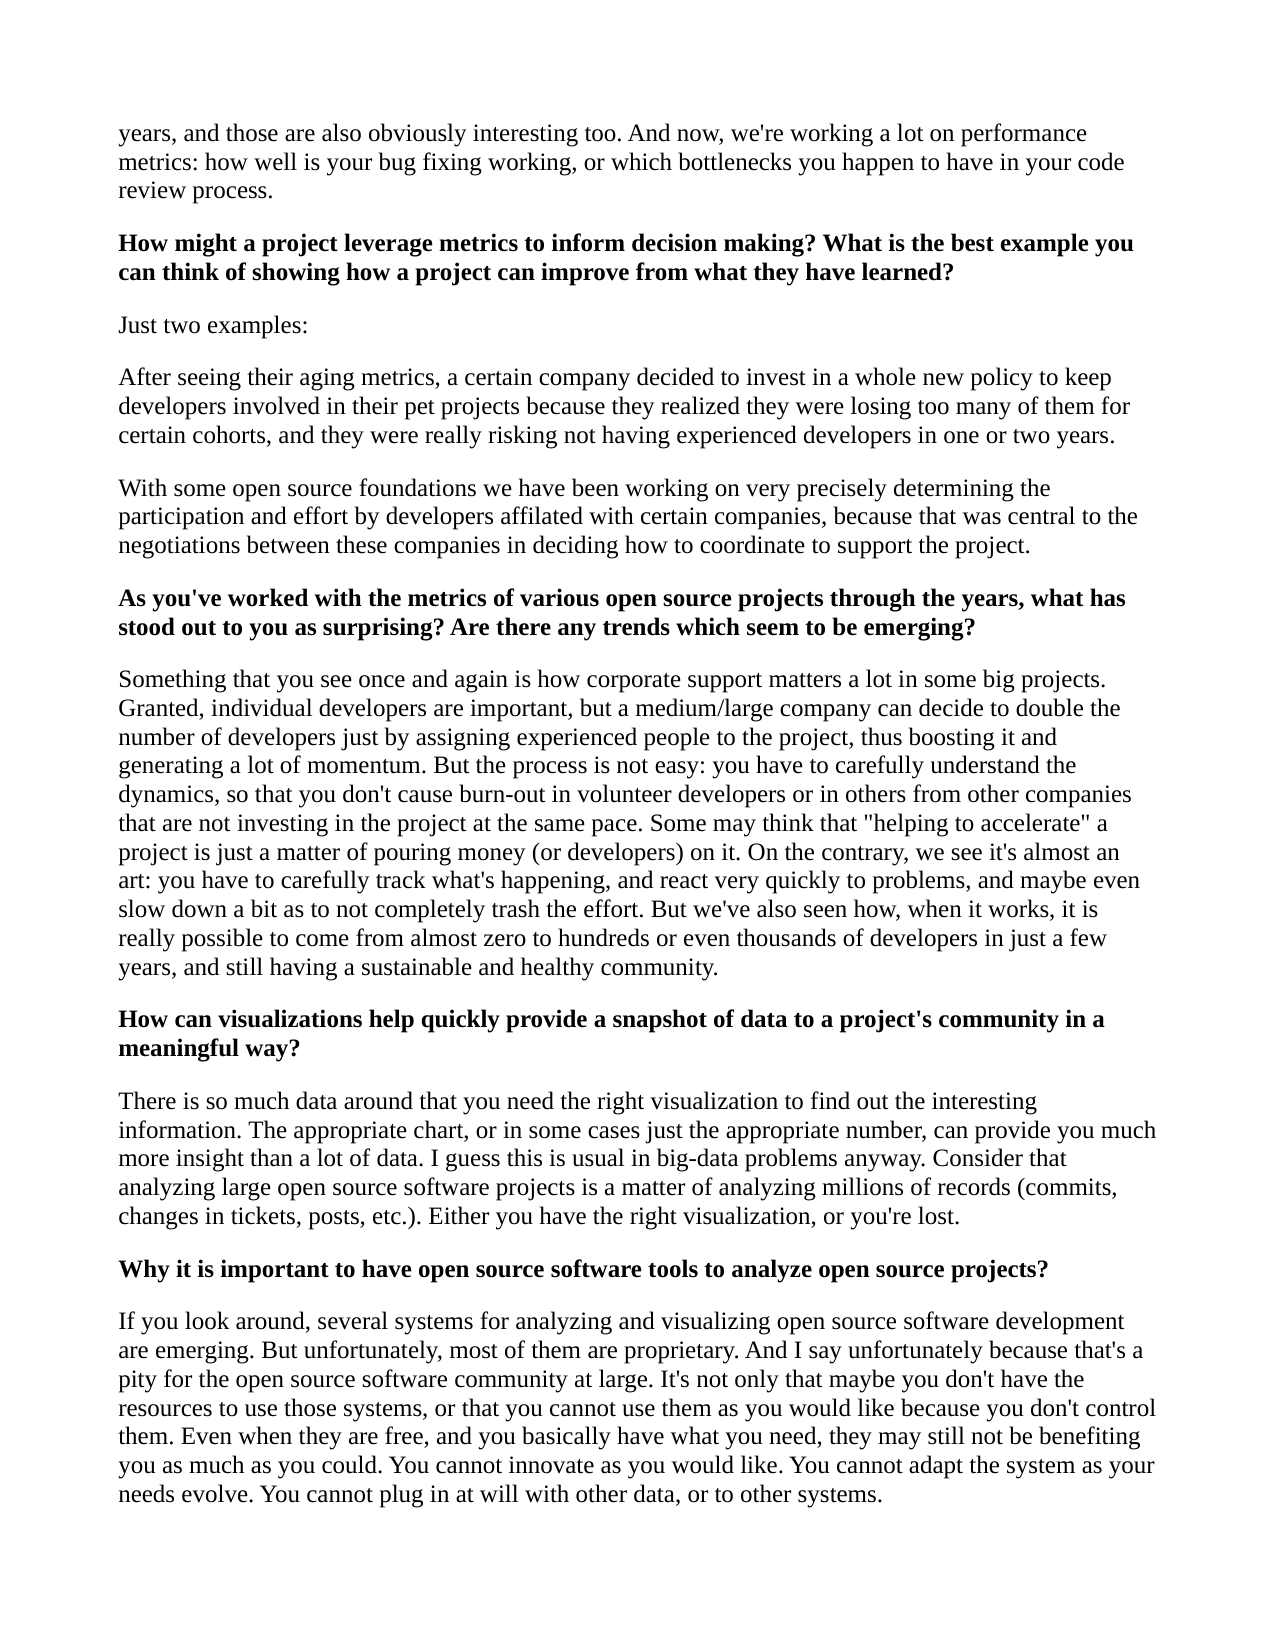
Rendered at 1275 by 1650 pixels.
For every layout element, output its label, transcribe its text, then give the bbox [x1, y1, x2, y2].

text Just two examples: [118, 310, 1157, 338]
text years, and those are also obviously interesting too. And now, we're working a lot on performance metrics: how well is your bug fixing working, or which bottlenecks you happen to have in your code review process. [118, 118, 1157, 204]
text How might a project leverage metrics to inform decision making? What is the best example you can think of showing how a project can improve from what they have learned? [118, 228, 1157, 286]
text With some open source foundations we have been working on very precisely determining the participation and effort by developers affilated with certain companies, because that was central to the negotiations between these companies in deciding how to coordinate to support the project. [118, 473, 1157, 559]
text As you've worked with the metrics of various open source projects through the years, what has stood out to you as surprising? Are there any trends which seem to be emerging? [118, 583, 1157, 640]
text There is so much data around that you need the right visualization to find out the interesting information. The appropriate chart, or in some cases just the appropriate number, can provide you much more insight than a lot of data. I guess this is usual in big-data problems anyway. Consider that analyzing large open source software projects is a matter of analyzing millions of records (commits, changes in tickets, posts, etc.). Either you have the right visualization, or you're lost. [118, 1086, 1157, 1230]
text Why it is important to have open source software tools to analyze open source projects? [118, 1254, 1157, 1282]
text How can visualizations help quickly provide a snapshot of data to a project's community in a meaningful way? [118, 1004, 1157, 1062]
text Something that you see once and again is how corporate support matters a lot in some big projects. Granted, individual developers are important, but a medium/large company can decide to double the number of developers just by assigning experienced people to the project, thus boosting it and generating a lot of momentum. But the process is not easy: you have to carefully understand the dynamics, so that you don't cause burn-out in volunteer developers or in others from other companies that are not investing in the project at the same pace. Some may think that "helping to accelerate" a project is just a matter of pouring money (or developers) on it. On the contrary, we see it's almost an art: you have to carefully track what's happening, and react very quickly to problems, and maybe even slow down a bit as to not completely trash the effort. But we've also seen how, when it works, it is really possible to come from almost zero to hundreds or even thousands of developers in just a few years, and still having a sustainable and healthy community. [118, 664, 1157, 981]
text If you look around, several systems for analyzing and visualizing open source software development are emerging. But unfortunately, most of them are proprietary. And I say unfortunately because that's a pity for the open source software community at large. It's not only that maybe you don't have the resources to use those systems, or that you cannot use them as you would like because you don't control them. Even when they are free, and you basically have what you need, they may still not be benefiting you as much as you could. You cannot innovate as you would like. You cannot adapt the system as your needs evolve. You cannot plug in at will with other data, or to other systems. [118, 1306, 1157, 1508]
text After seeing their aging metrics, a certain company decided to invest in a whole new policy to keep developers involved in their pet projects because they realized they were losing too many of them for certain cohorts, and they were really risking not having experienced developers in one or two years. [118, 362, 1157, 449]
